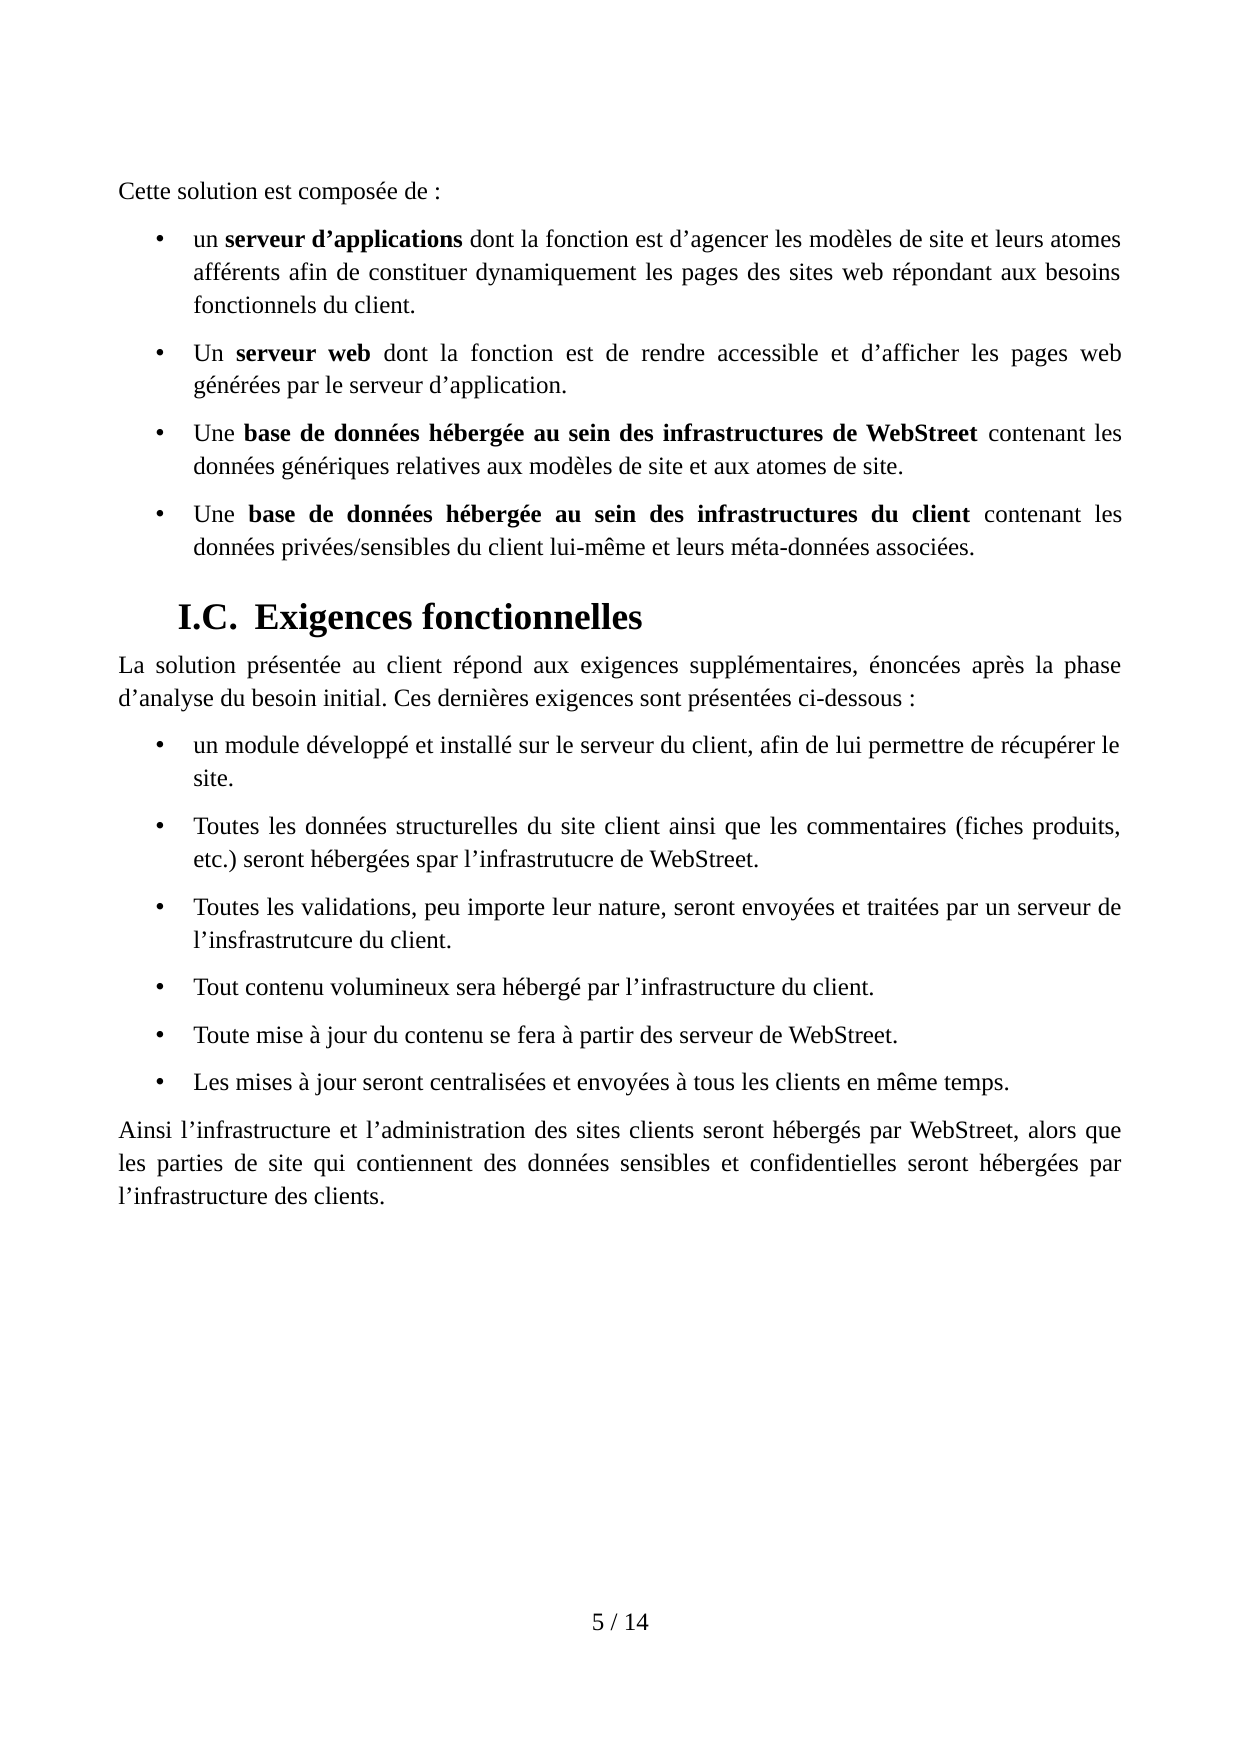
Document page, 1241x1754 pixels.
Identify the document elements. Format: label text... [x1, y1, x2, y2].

list Une base de données hébergée au sein des infrastructures du client contenant les données privées/sensibles du client lui-même et leurs méta-données associées. [156, 499, 1122, 561]
list un module développé et installé sur le serveur du client, afin de lui permettre de récupérer le site. [156, 730, 1122, 792]
text Cette solution est composée de : [118, 176, 1122, 205]
list Toute mise à jour du contenu se fera à partir des serveur de WebStreet. [156, 1020, 1122, 1049]
list Une base de données hébergée au sein des infrastructures de WebStreet contenant les données génériques relatives aux modèles de site et aux atomes de site. [156, 418, 1122, 480]
list Les mises à jour seront centralisées et envoyées à tous les clients en même temps. [156, 1067, 1122, 1096]
list Toutes les validations, peu importe leur nature, seront envoyées et traitées par un serveur de l’insfrastrutcure du client. [156, 892, 1122, 953]
subtitle Exigences fonctionnelles [118, 594, 1122, 637]
list Toutes les données structurelles du site client ainsi que les commentaires (fiches produits, etc.) seront hébergées spar l’infrastrutucre de WebStreet. [156, 811, 1122, 873]
list Tout contenu volumineux sera hébergé par l’infrastructure du client. [156, 972, 1122, 1001]
text La solution présentée au client répond aux exigences supplémentaires, énoncées après la phase d’analyse du besoin initial. Ces dernières exigences sont présentées ci-dessous : [118, 650, 1122, 712]
text Ainsi l’infrastructure et l’administration des sites clients seront hébergés par WebStreet, alors que les parties de site qui contiennent des données sensibles et confidentielles seront hébergées par l’infrastructure des clients. [118, 1115, 1122, 1210]
list un serveur d’applications dont la fonction est d’agencer les modèles de site et leurs atomes afférents afin de constituer dynamiquement les pages des sites web répondant aux besoins fonctionnels du client. [156, 224, 1122, 319]
list Un serveur web dont la fonction est de rendre accessible et d’afficher les pages web générées par le serveur d’application. [156, 338, 1122, 399]
